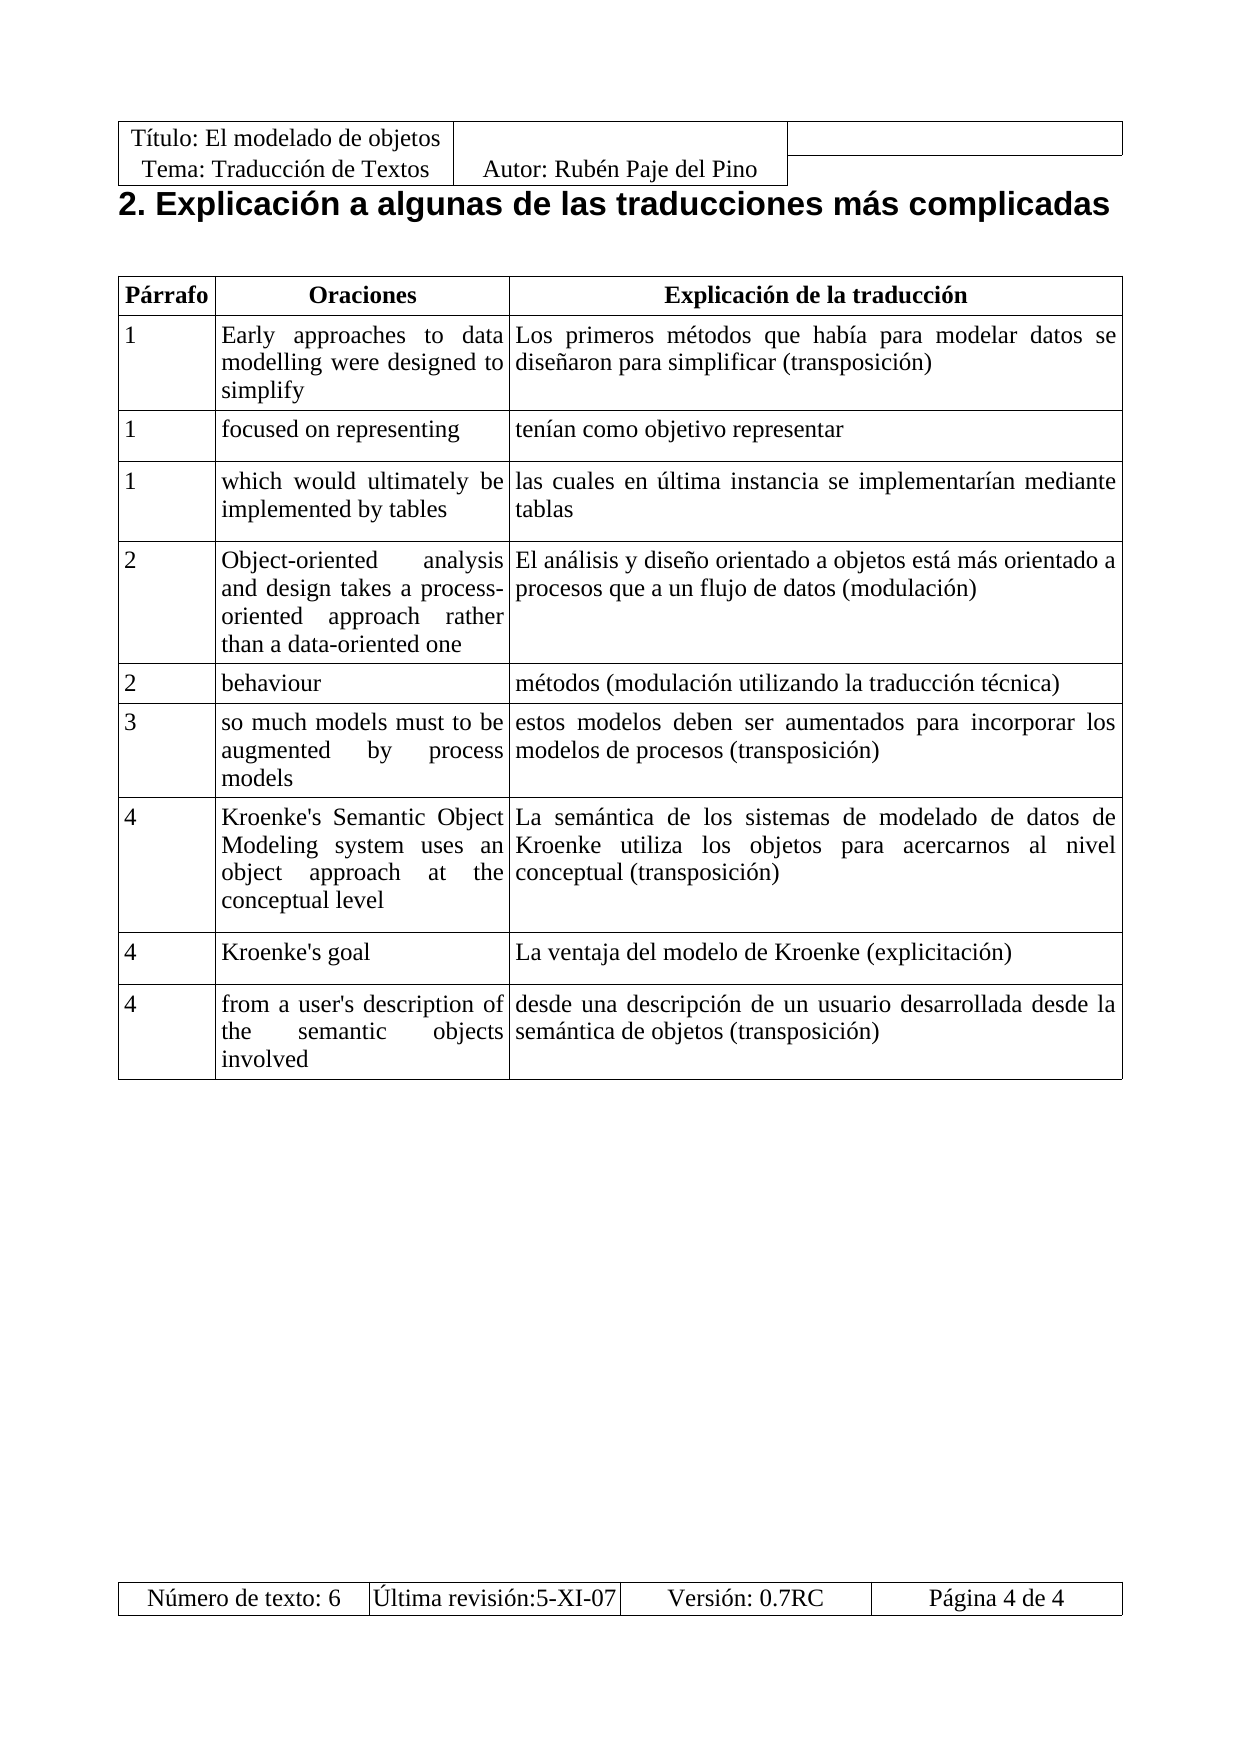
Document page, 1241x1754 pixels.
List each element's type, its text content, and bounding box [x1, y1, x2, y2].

table_cell El análisis y diseño orientado a objetos está más orientado a procesos que a un flujo de datos (modulación) [510, 542, 1122, 663]
table_cell La semántica de los sistemas de modelado de datos de Kroenke utiliza los objetos para acercarnos al nivel conceptual (transposición) [510, 798, 1122, 932]
table_cell Kroenke's Semantic Object Modeling system uses an object approach at the conceptual level [216, 798, 509, 932]
table_cell from a user's description of the semantic objects involved [216, 985, 509, 1078]
table_cell 4 [119, 985, 215, 1078]
table_cell Kroenke's goal [216, 933, 509, 984]
table_cell behaviour [216, 664, 509, 702]
table_cell tenían como objetivo representar [510, 411, 1122, 461]
table_cell las cuales en última instancia se implementarían mediante tablas [510, 462, 1122, 541]
table_cell 1 [119, 462, 215, 541]
table_cell Object-oriented analysis and design takes a process-oriented approach rather than a data-oriented one [216, 542, 509, 663]
table_cell 3 [119, 704, 215, 797]
table_cell 1 [119, 316, 215, 409]
table_cell métodos (modulación utilizando la traducción técnica) [510, 664, 1122, 702]
table_cell Los primeros métodos que había para modelar datos se diseñaron para simplificar (transposición) [510, 316, 1122, 409]
table_cell 1 [119, 411, 215, 461]
table_cell estos modelos deben ser aumentados para incorporar los modelos de procesos (transposición) [510, 704, 1122, 797]
table_cell so much models must to be augmented by process models [216, 704, 509, 797]
table_header Explicación de la traducción [510, 277, 1122, 315]
table_cell 4 [119, 933, 215, 984]
table_cell La ventaja del modelo de Kroenke (explicitación) [510, 933, 1122, 984]
table_cell focused on representing [216, 411, 509, 461]
subtitle 2. Explicación a algunas de las traducciones más complicadas [118, 186, 1122, 223]
table_header Párrafo [119, 277, 215, 315]
table_header Oraciones [216, 277, 509, 315]
table_cell desde una descripción de un usuario desarrollada desde la semántica de objetos (transposición) [510, 985, 1122, 1078]
table_cell which would ultimately be implemented by tables [216, 462, 509, 541]
table_cell 2 [119, 542, 215, 663]
table_cell Early approaches to data modelling were designed to simplify [216, 316, 509, 409]
table_cell 4 [119, 798, 215, 932]
table_cell 2 [119, 664, 215, 702]
